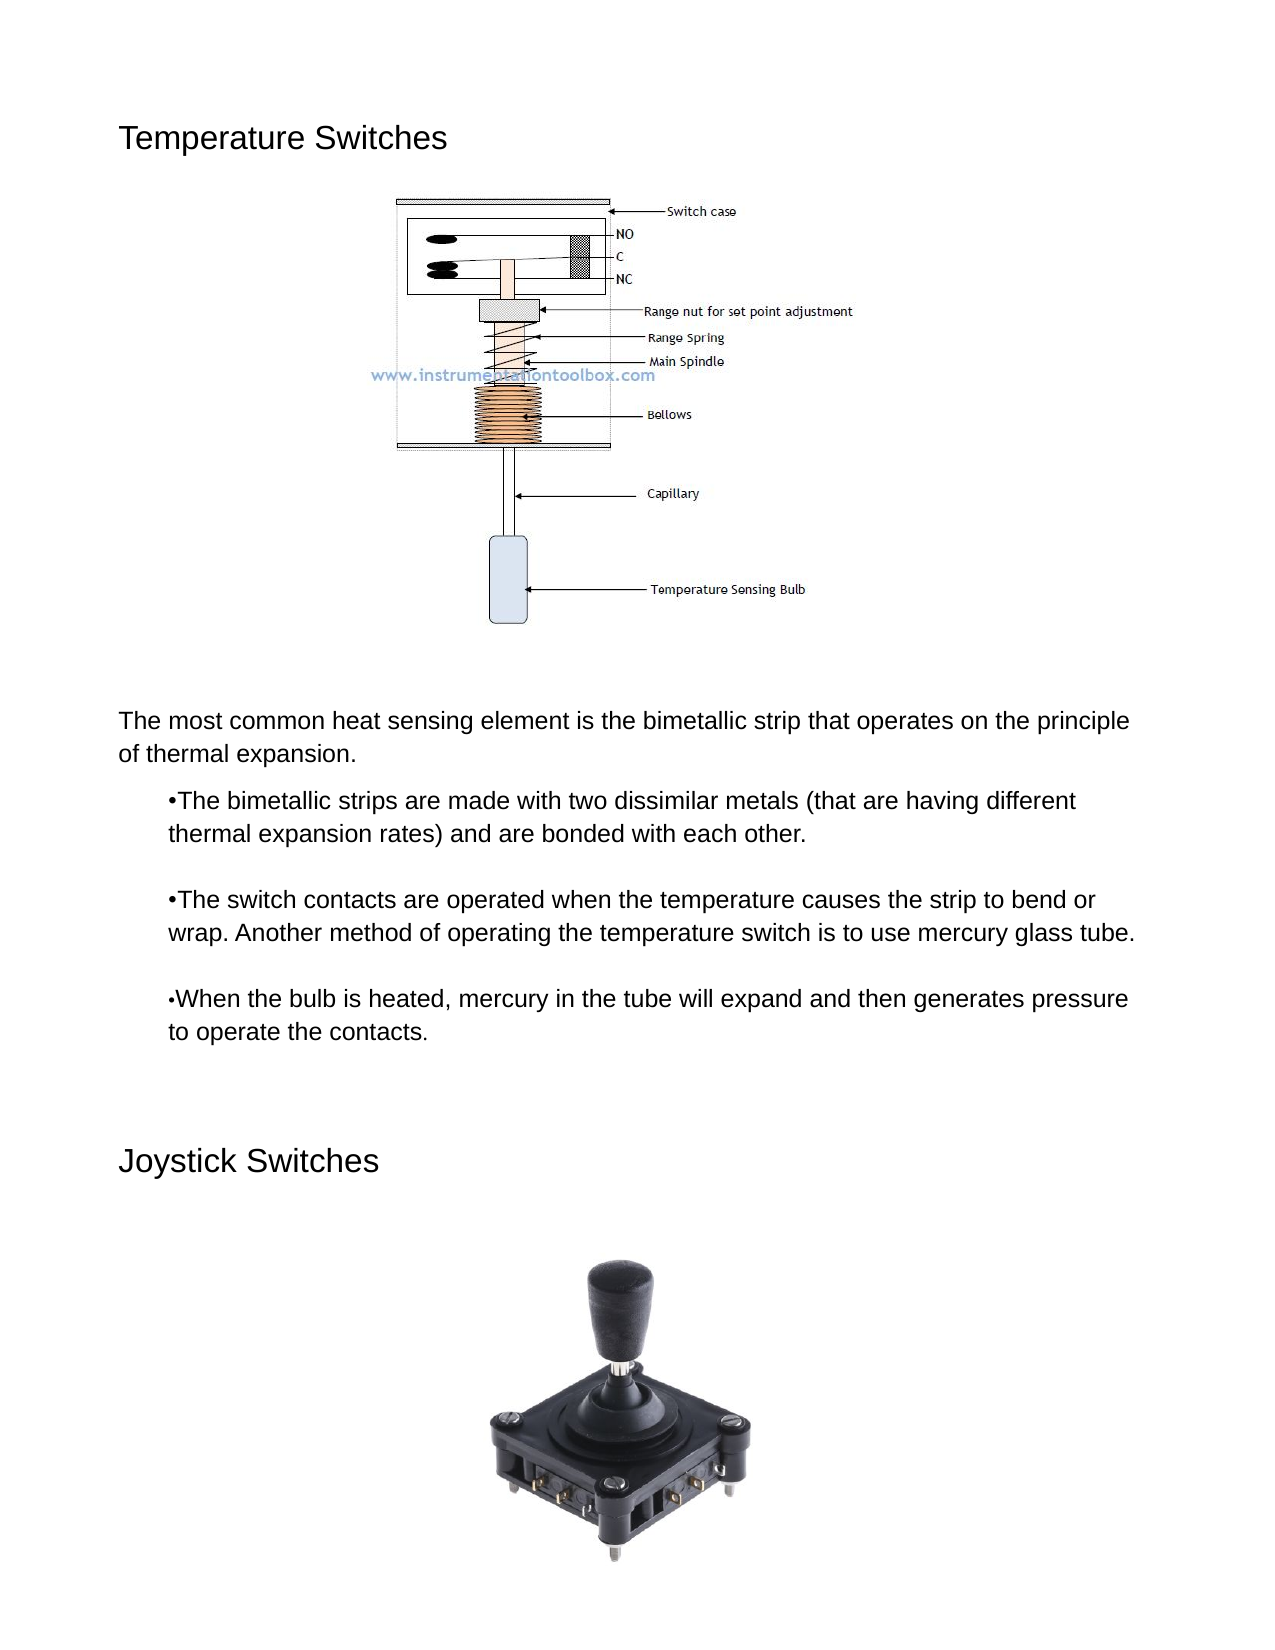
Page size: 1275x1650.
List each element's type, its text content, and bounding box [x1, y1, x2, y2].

list The bimetallic strips are made with two dissimilar metals (that are having different thermal expansion rates) and are bonded with each other. [118, 786, 1157, 848]
list The switch contacts are operated when the temperature causes the strip to bend or wrap. Another method of operating the temperature switch is to use mercury glass tube. [118, 885, 1157, 947]
picture [470, 1240, 770, 1581]
list When the bulb is heated, mercury in the tube will expand and then generates pressure to operate the contacts. [118, 983, 1157, 1046]
text Temperature Switches [118, 118, 1157, 157]
text The most common heat sensing element is the bimetallic strip that operates on the principle of thermal expansion. [118, 706, 1157, 767]
picture [319, 183, 867, 641]
text Joystick Switches [118, 1142, 1157, 1180]
